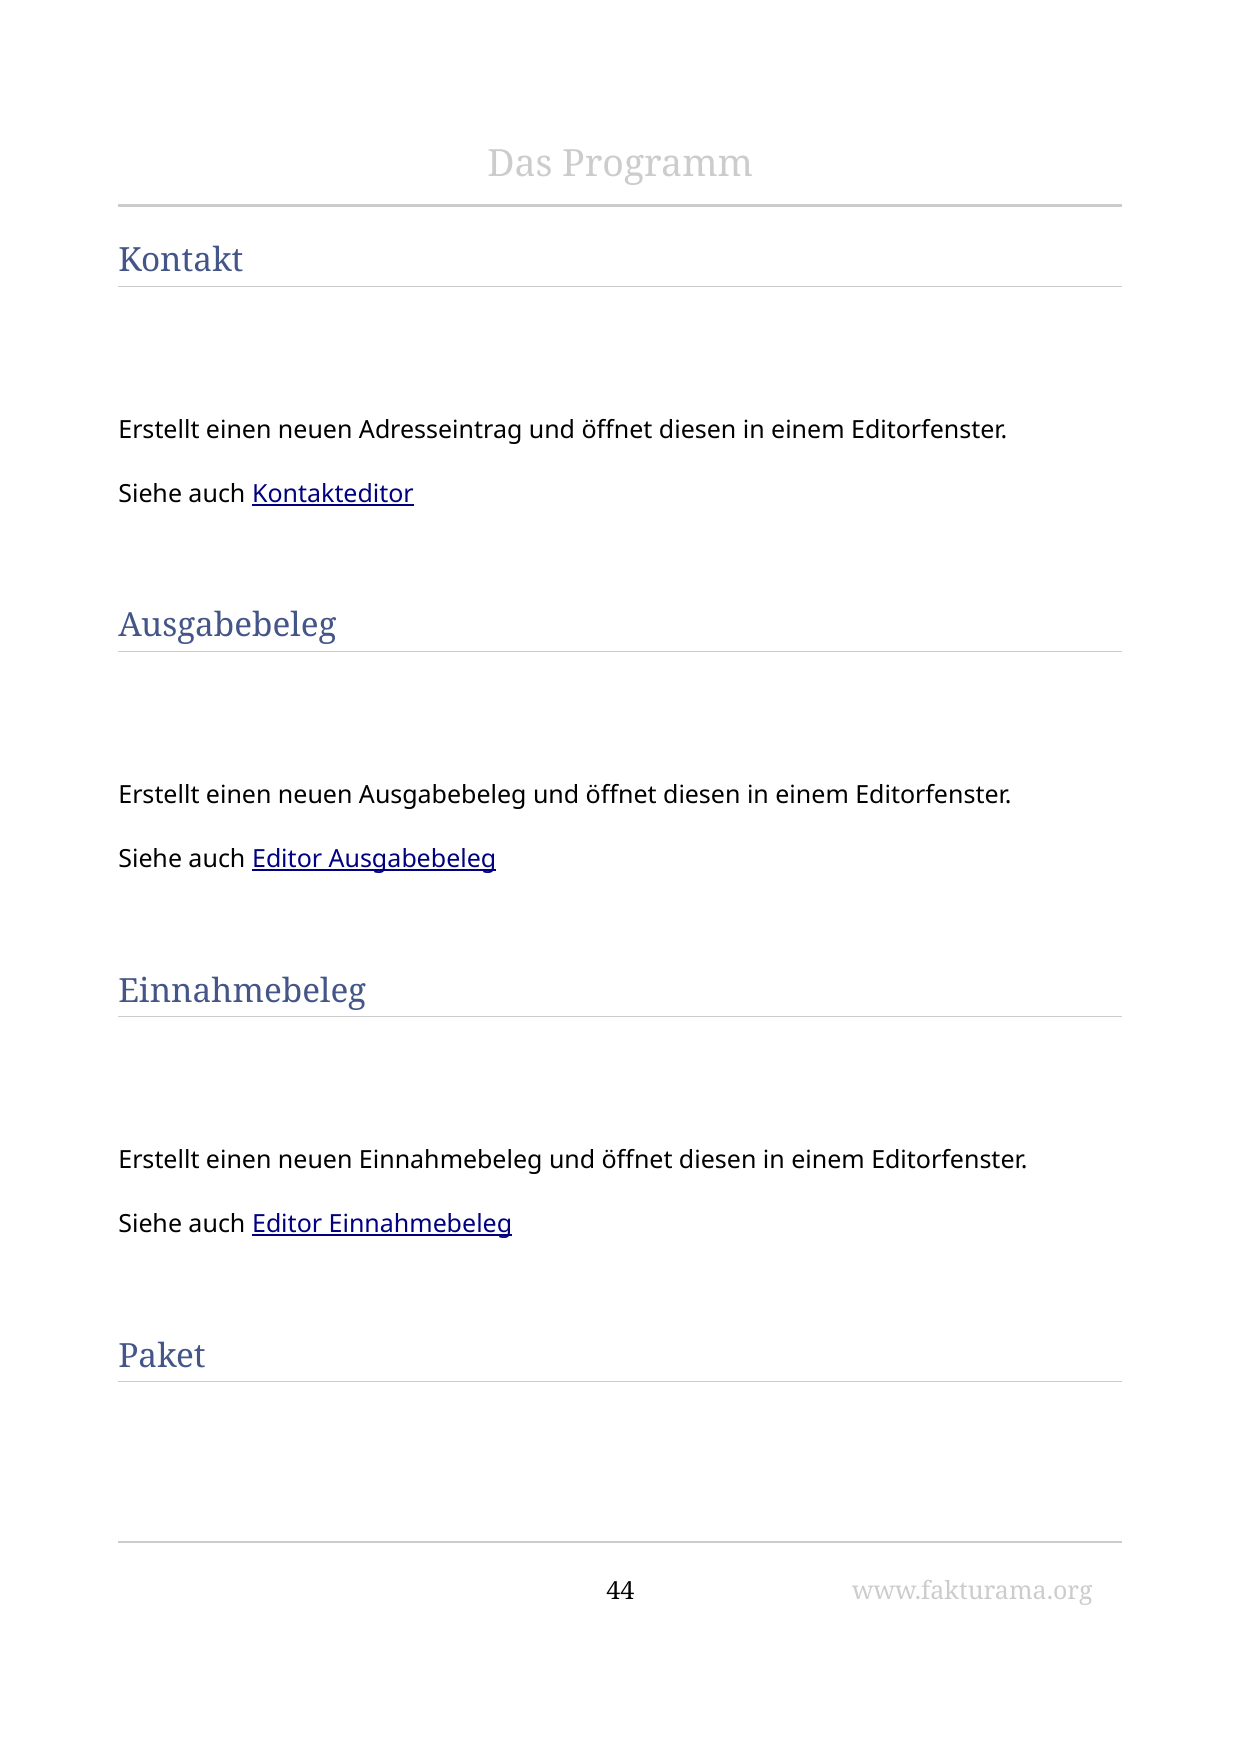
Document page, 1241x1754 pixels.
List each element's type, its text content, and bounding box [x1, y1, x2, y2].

text Siehe auch Editor Ausgabebeleg [118, 840, 1122, 874]
subtitle Kontakt [118, 236, 1122, 286]
subtitle Ausgabebeleg [118, 601, 1122, 651]
text Erstellt einen neuen Einnahmebeleg und öffnet diesen in einem Editorfenster. [118, 1142, 1122, 1176]
text Siehe auch Kontakteditor [118, 475, 1122, 509]
text Erstellt einen neuen Ausgabebeleg und öffnet diesen in einem Editorfenster. [118, 777, 1122, 811]
text Erstellt einen neuen Adresseintrag und öffnet diesen in einem Editorfenster. [118, 412, 1122, 446]
text Siehe auch Editor Einnahmebeleg [118, 1205, 1122, 1239]
subtitle Einnahmebeleg [118, 966, 1122, 1016]
subtitle Paket [118, 1331, 1122, 1381]
